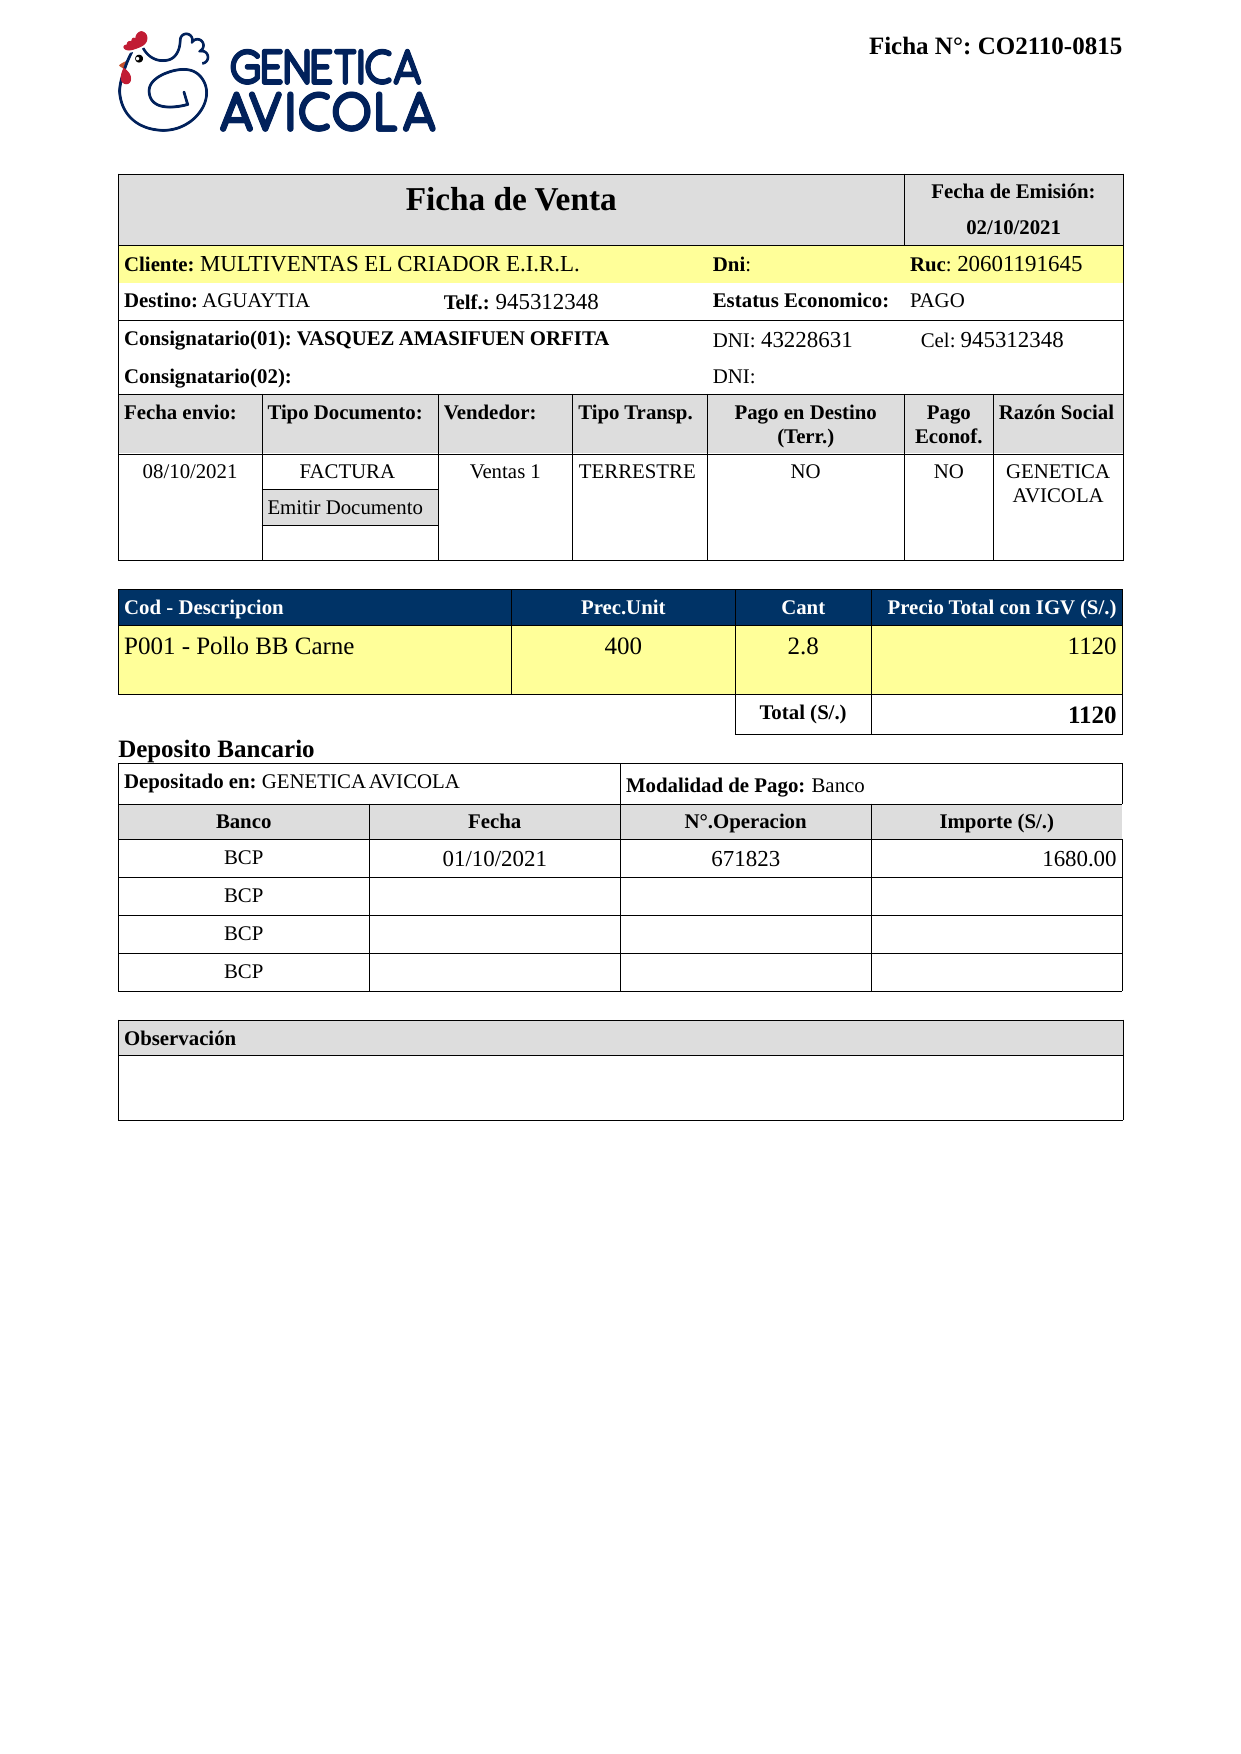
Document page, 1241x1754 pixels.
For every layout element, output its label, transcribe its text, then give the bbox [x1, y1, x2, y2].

table_cell Tipo Documento: [263, 395, 438, 453]
table_cell BCP [119, 878, 369, 915]
table_cell 1120 [872, 626, 1122, 694]
table_cell [263, 526, 438, 560]
table_cell [119, 1056, 1123, 1119]
table_header Ficha de Venta [119, 175, 904, 245]
table_cell [370, 878, 620, 915]
table_cell PAGO [904, 283, 1123, 320]
table_cell [621, 878, 871, 915]
table_cell Estatus Economico: [707, 283, 904, 320]
table_cell NO [708, 455, 904, 560]
table_cell 02/10/2021 [905, 209, 1123, 245]
table_header Prec.Unit [512, 590, 735, 625]
table_header Observación [119, 1021, 1123, 1055]
table_cell BCP [119, 916, 369, 953]
table_header Precio Total con IGV (S/.) [872, 590, 1122, 625]
table_cell Total (S/.) [736, 695, 871, 734]
table_cell [872, 954, 1122, 991]
table_cell Cel: 945312348 [915, 321, 1123, 358]
table_cell 2.8 [736, 626, 871, 694]
table_header Cod - Descripcion [119, 590, 511, 625]
table_cell Razón Social [994, 395, 1123, 453]
text Deposito Bancario [118, 734, 1122, 763]
table_header Depositado en: GENETICA AVICOLA [119, 764, 620, 803]
table_cell [118, 695, 511, 734]
table_cell DNI: [707, 358, 1123, 394]
table_cell [872, 916, 1122, 953]
picture [118, 31, 436, 132]
table_cell [621, 916, 871, 953]
table_cell 1120 [872, 695, 1122, 734]
table_cell Fecha envio: [119, 395, 262, 453]
table_header Cant [736, 590, 871, 625]
table_cell Ventas 1 [439, 455, 572, 560]
table_cell 400 [512, 626, 735, 694]
table_cell TERRESTRE [573, 455, 707, 560]
table_cell Cliente: MULTIVENTAS EL CRIADOR E.I.R.L. [119, 246, 707, 283]
table_header Fecha de Emisión: [905, 175, 1123, 209]
table_cell BCP [119, 954, 369, 991]
table_cell N°.Operacion [621, 805, 871, 839]
table_cell NO [905, 455, 993, 560]
table_cell [872, 878, 1122, 915]
table_cell Destino: AGUAYTIA [119, 283, 438, 320]
table_cell [370, 916, 620, 953]
table_cell 08/10/2021 [119, 455, 262, 560]
table_cell DNI: 43228631 [707, 321, 915, 358]
table_cell Fecha [370, 805, 620, 839]
table_cell Consignatario(02): [119, 358, 707, 394]
table_cell 01/10/2021 [370, 840, 620, 877]
table_cell Tipo Transp. [573, 395, 707, 453]
table_cell 1680.00 [872, 840, 1122, 877]
table_cell Emitir Documento [263, 490, 438, 525]
table_header Modalidad de Pago: Banco [621, 764, 1122, 803]
table_cell [370, 954, 620, 991]
table_cell Importe (S/.) [872, 805, 1122, 839]
table_cell Vendedor: [439, 395, 572, 453]
table_cell Ruc: 20601191645 [904, 246, 1123, 283]
table_cell Telf.: 945312348 [438, 283, 707, 320]
table_cell Dni: [707, 246, 904, 283]
table_cell FACTURA [263, 455, 438, 489]
table_cell BCP [119, 840, 369, 877]
table_cell Banco [119, 805, 369, 839]
table_cell 671823 [621, 840, 871, 877]
table_cell [621, 954, 871, 991]
table_cell [511, 695, 735, 734]
table_cell Consignatario(01): VASQUEZ AMASIFUEN ORFITA [119, 321, 707, 358]
table_cell P001 - Pollo BB Carne [119, 626, 511, 694]
table_cell Pago Econof. [905, 395, 993, 453]
table_cell Pago en Destino (Terr.) [708, 395, 904, 453]
table_cell GENETICA AVICOLA [994, 455, 1123, 560]
